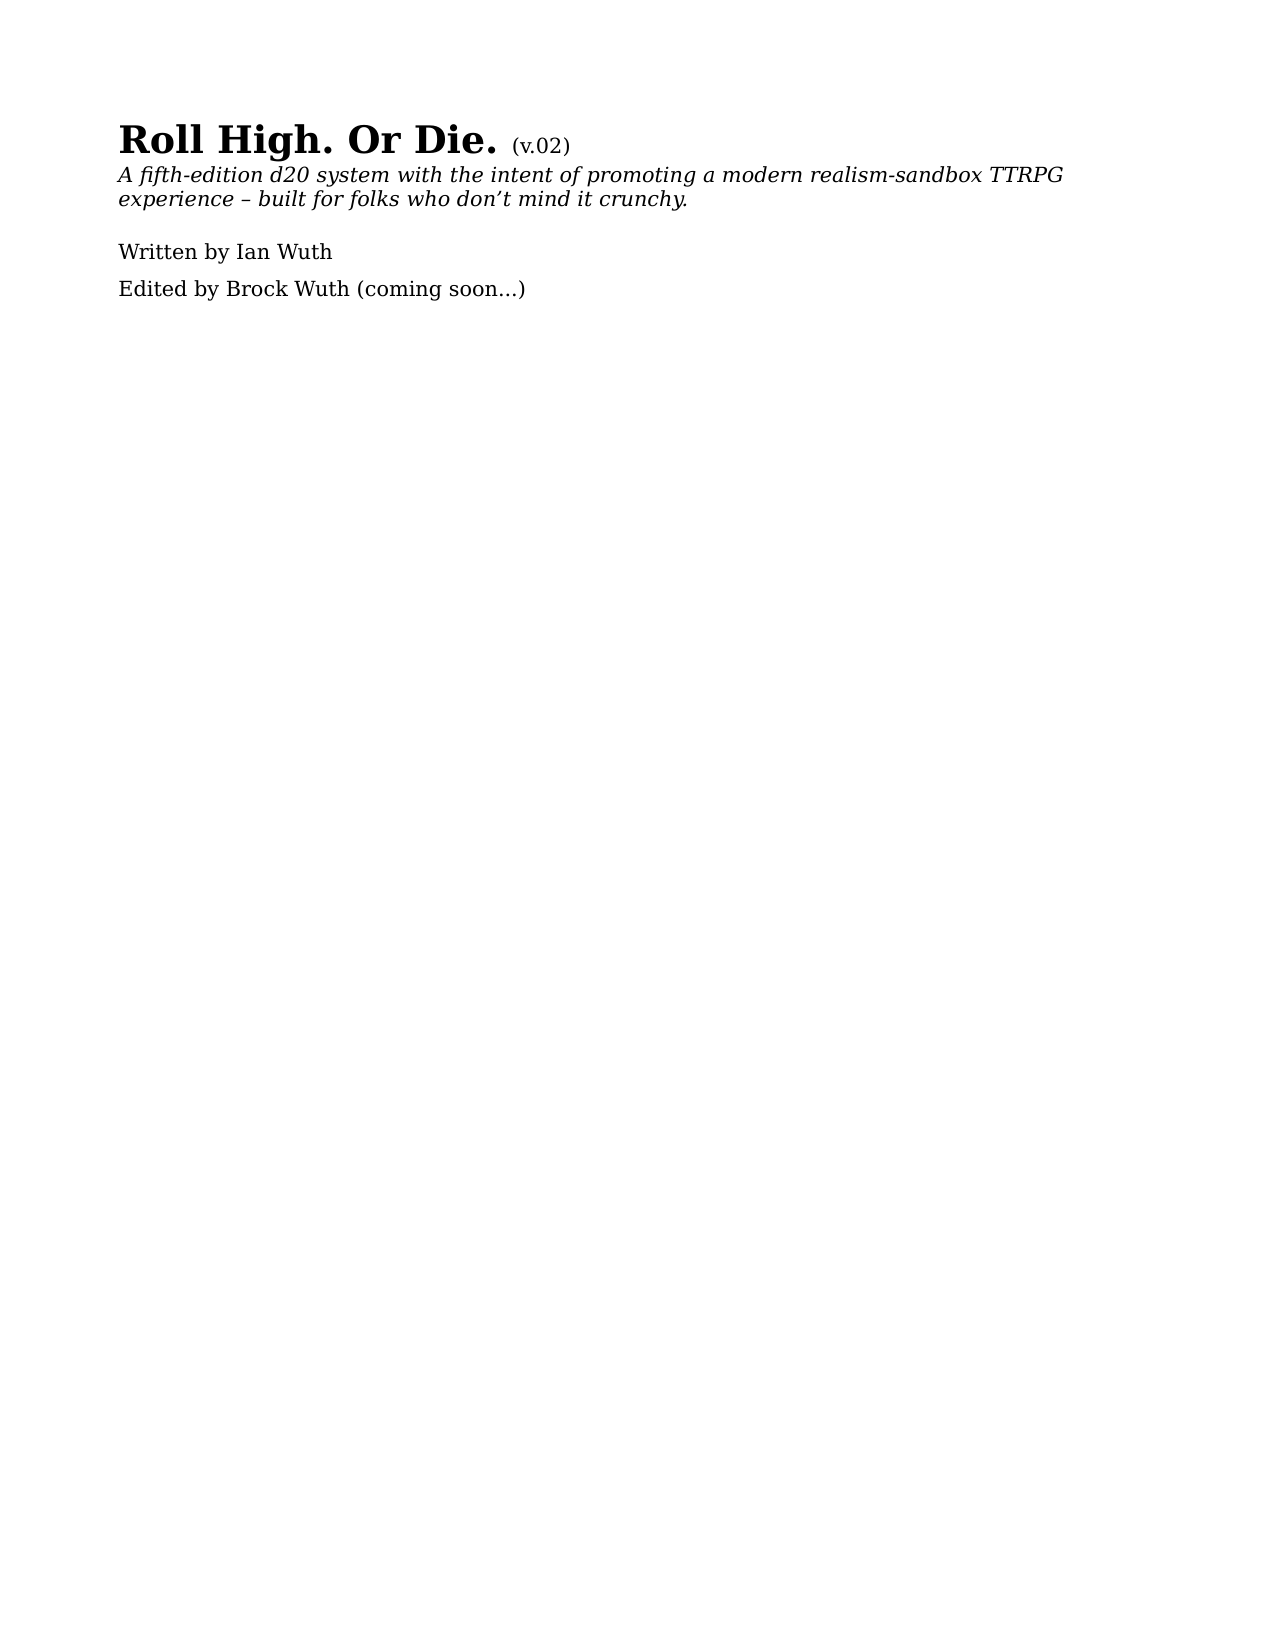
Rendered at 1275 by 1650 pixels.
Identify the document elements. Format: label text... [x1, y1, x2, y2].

text Edited by Brock Wuth (coming soon...) [118, 277, 1157, 301]
subtitle Roll High. Or Die. (v.02) [118, 118, 1157, 163]
text Written by Ian Wuth [118, 240, 1157, 264]
text A fifth-edition d20 system with the intent of promoting a modern realism-sandbox TTRPG experience – built for folks who don’t mind it crunchy. [118, 163, 1157, 211]
